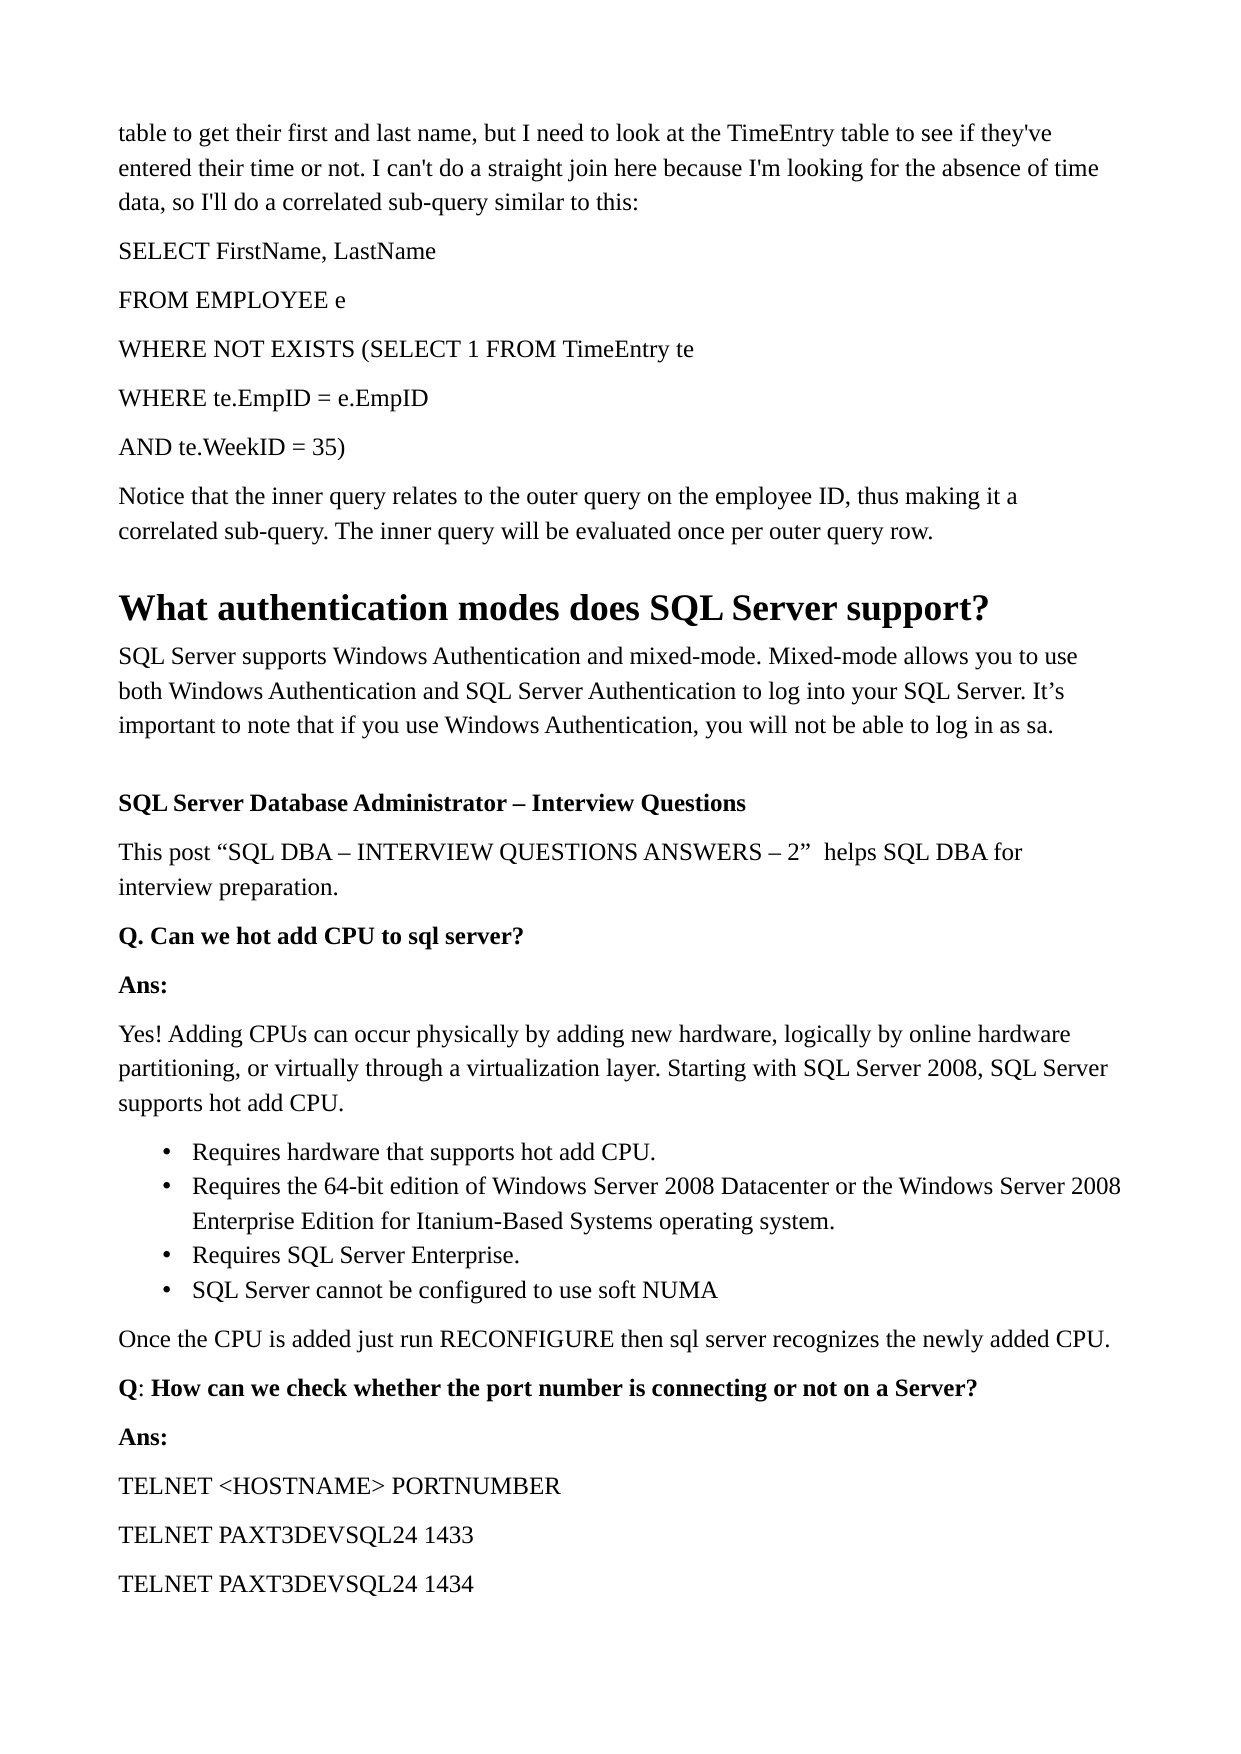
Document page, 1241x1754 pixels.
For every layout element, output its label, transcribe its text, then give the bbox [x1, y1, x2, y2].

subtitle What authentication modes does SQL Server support? [118, 586, 1122, 629]
list SQL Server cannot be configured to use soft NUMA [162, 1275, 1122, 1304]
text SQL Server Database Administrator – Interview Questions [118, 788, 1122, 817]
text Notice that the inner query relates to the outer query on the employee ID, thus making it a correlated sub-query. The inner query will be evaluated once per outer query row. [118, 481, 1122, 545]
text SQL Server supports Windows Authentication and mixed-mode. Mixed-mode allows you to use both Windows Authentication and SQL Server Authentication to log into your SQL Server. It’s important to note that if you use Windows Authentication, you will not be able to log in as sa. [118, 641, 1122, 739]
text SELECT FirstName, LastName [118, 236, 1122, 265]
text Q: How can we check whether the port number is connecting or not on a Server? [118, 1373, 1122, 1402]
text Yes! Adding CPUs can occur physically by adding new hardware, logically by online hardware partitioning, or virtually through a virtualization layer. Starting with SQL Server 2008, SQL Server supports hot add CPU. [118, 1019, 1122, 1117]
list Requires hardware that supports hot add CPU. [162, 1137, 1122, 1166]
list Requires SQL Server Enterprise. [162, 1240, 1122, 1269]
text AND te.WeekID = 35) [118, 432, 1122, 461]
text WHERE te.EmpID = e.EmpID [118, 383, 1122, 412]
text WHERE NOT EXISTS (SELECT 1 FROM TimeEntry te [118, 334, 1122, 363]
text This post “SQL DBA – INTERVIEW QUESTIONS ANSWERS – 2” helps SQL DBA for interview preparation. [118, 837, 1122, 901]
text table to get their first and last name, but I need to look at the TimeEntry table to see if they've entered their time or not. I can't do a straight join here because I'm looking for the absence of time data, so I'll do a correlated sub-query similar to this: [118, 118, 1122, 216]
text FROM EMPLOYEE e [118, 285, 1122, 314]
text Once the CPU is added just run RECONFIGURE then sql server recognizes the newly added CPU. [118, 1324, 1122, 1353]
text TELNET PAXT3DEVSQL24 1434 [118, 1569, 1122, 1598]
text Ans: [118, 970, 1122, 999]
text TELNET PAXT3DEVSQL24 1433 [118, 1520, 1122, 1549]
list Requires the 64-bit edition of Windows Server 2008 Datacenter or the Windows Server 2008 Enterprise Edition for Itanium-Based Systems operating system. [162, 1171, 1122, 1235]
text TELNET <HOSTNAME> PORTNUMBER [118, 1471, 1122, 1500]
text Ans: [118, 1422, 1122, 1451]
text Q. Can we hot add CPU to sql server? [118, 921, 1122, 949]
